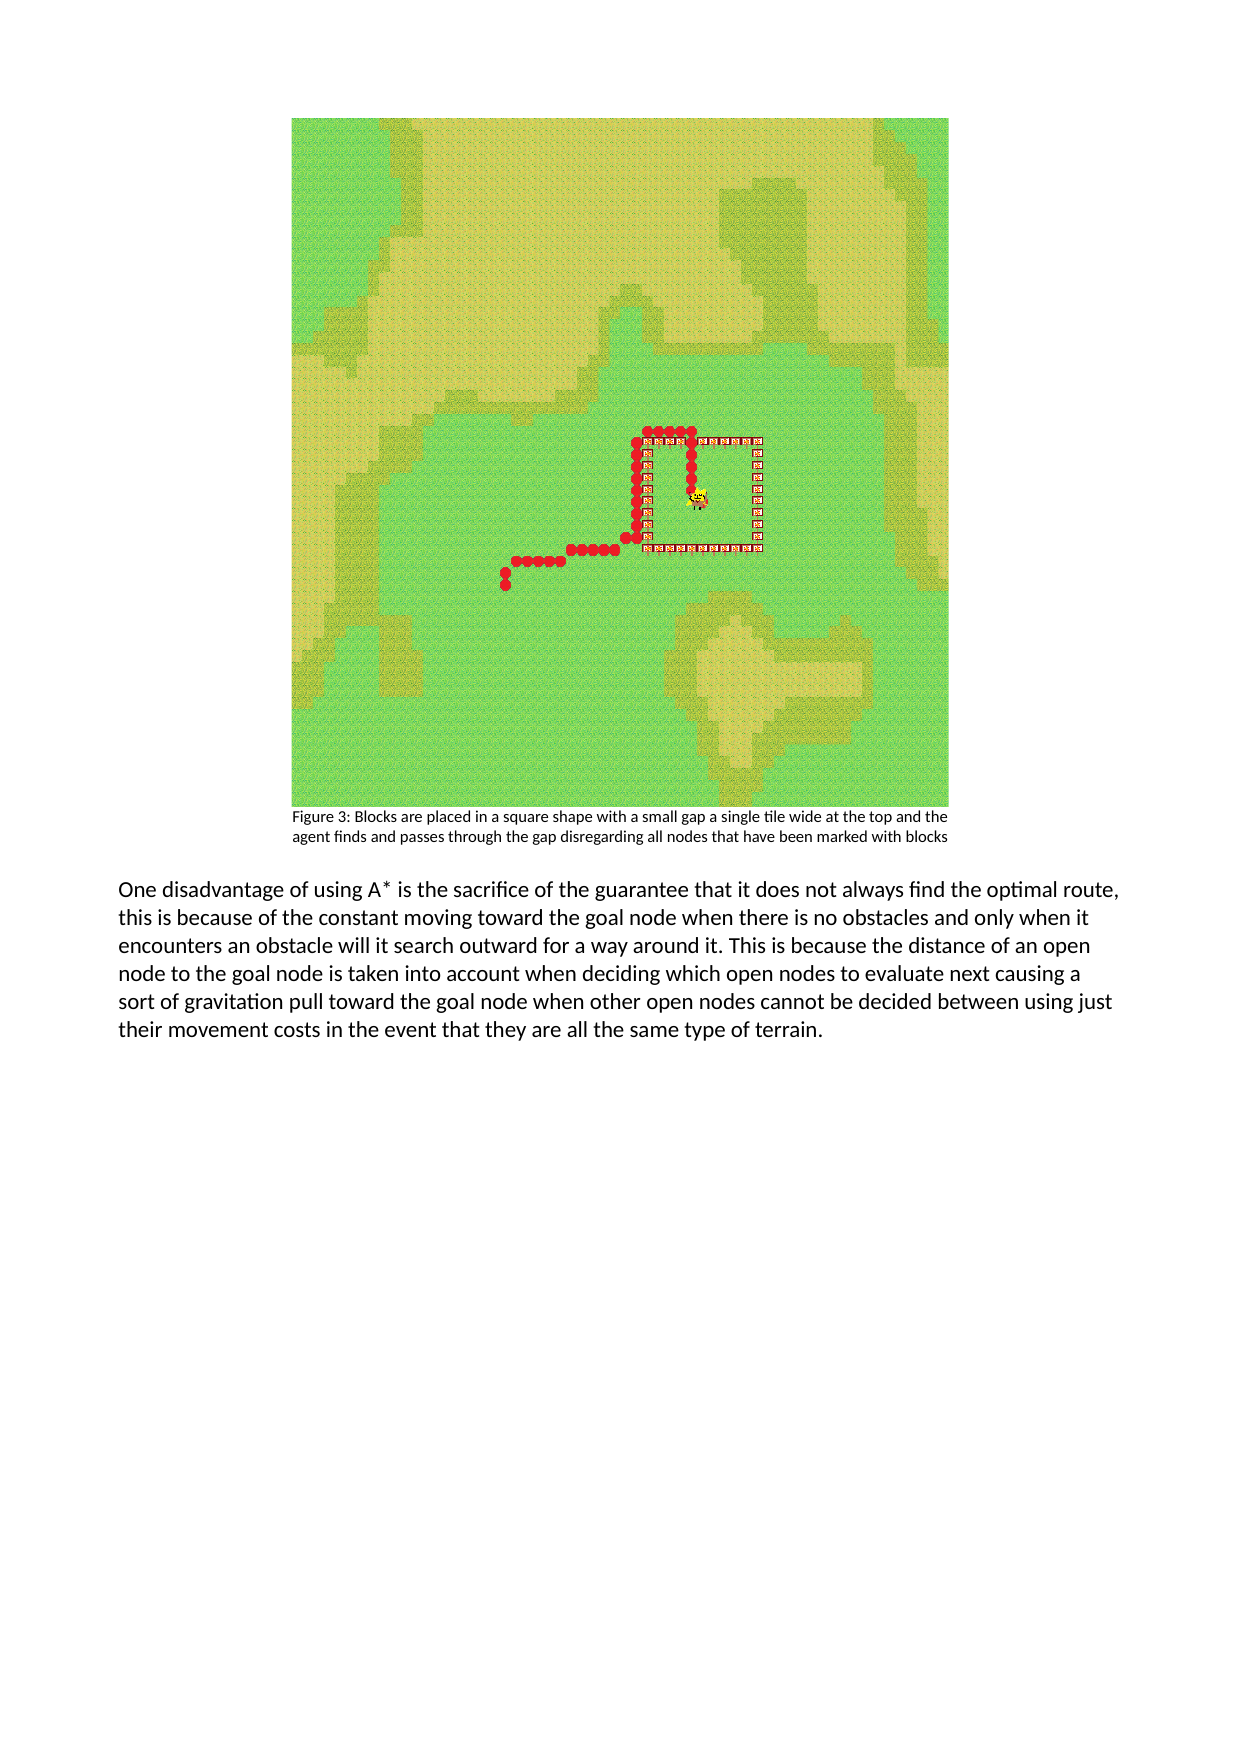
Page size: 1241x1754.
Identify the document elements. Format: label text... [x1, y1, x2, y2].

picture [291, 118, 949, 807]
text Figure 3: Blocks are placed in a square shape with a small gap a single tile wide at the top and the agent finds and passes through the gap disregarding all nodes that have been marked with blocks [292, 807, 948, 847]
text One disadvantage of using A* is the sacrifice of the guarantee that it does not always find the optimal route, this is because of the constant moving toward the goal node when there is no obstacles and only when it encounters an obstacle will it search outward for a way around it. This is because the distance of an open node to the goal node is taken into account when deciding which open nodes to evaluate next causing a sort of gravitation pull toward the goal node when other open nodes cannot be decided between using just their movement costs in the event that they are all the same type of terrain. [118, 875, 1122, 1043]
